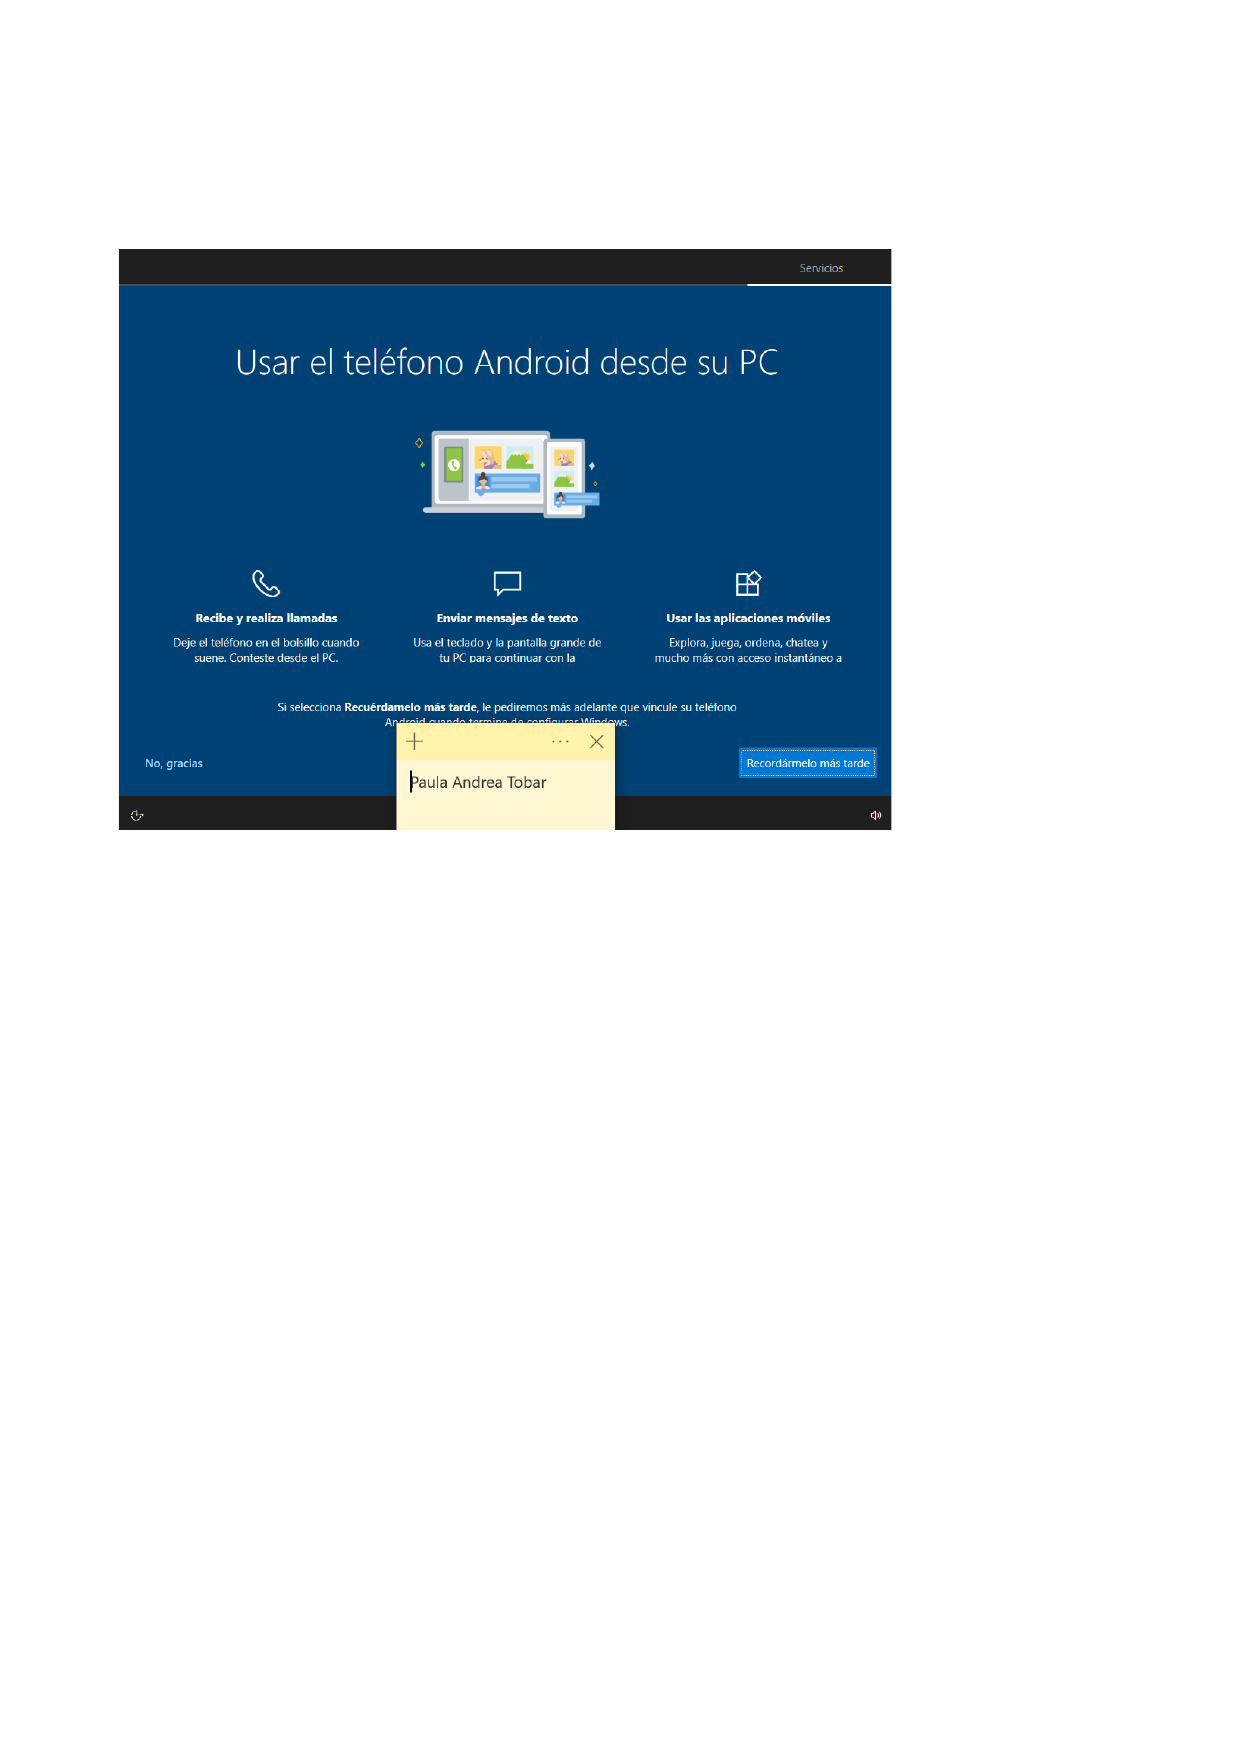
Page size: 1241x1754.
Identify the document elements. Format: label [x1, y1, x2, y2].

picture [118, 249, 892, 830]
